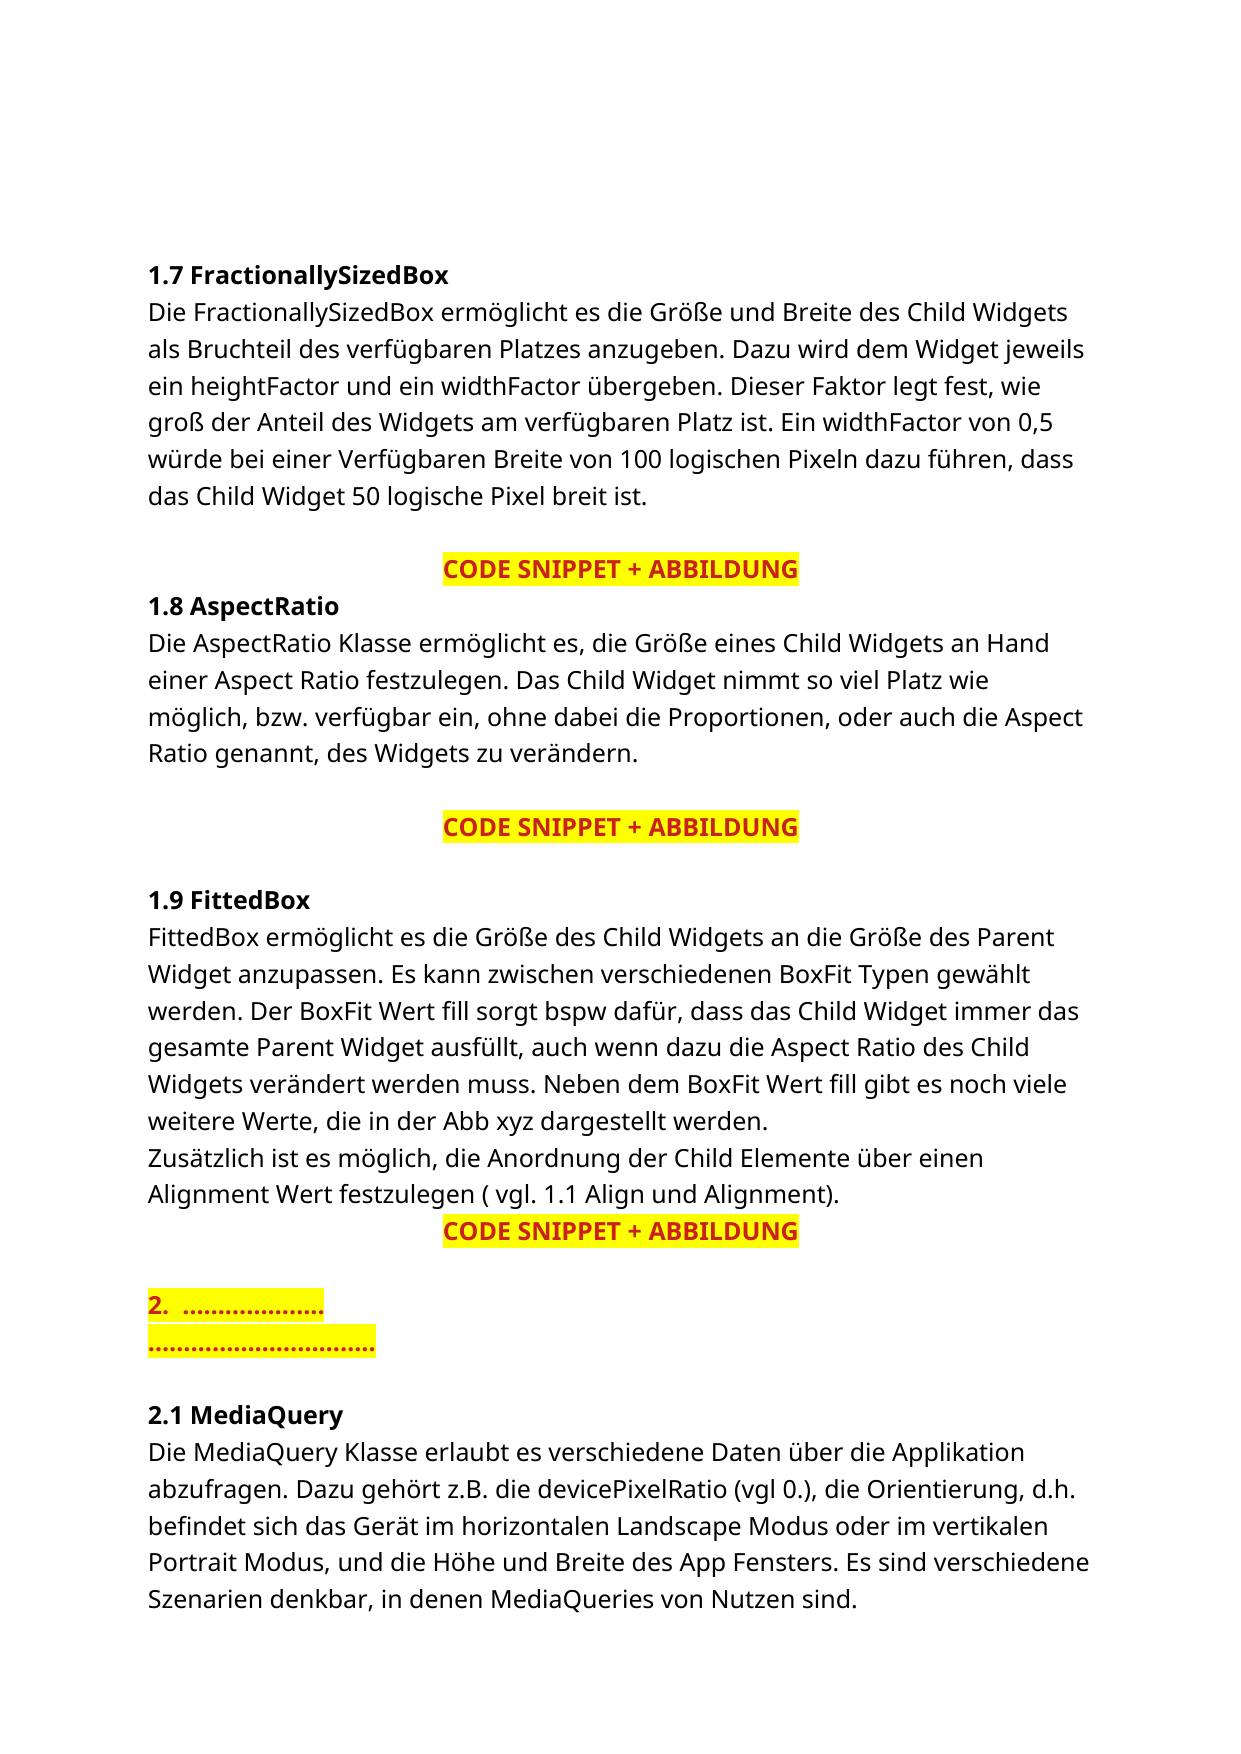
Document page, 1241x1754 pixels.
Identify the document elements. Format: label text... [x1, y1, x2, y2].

list CODE SNIPPET + ABBILDUNG [148, 1214, 1093, 1248]
list 2. ……………….. [148, 1287, 1093, 1322]
list ………………………….. [148, 1324, 1093, 1358]
list Die FractionallySizedBox ermöglicht es die Größe und Breite des Child Widgets als Bruchteil des verfügbaren Platzes anzugeben. Dazu wird dem Widget jeweils ein heightFactor und ein widthFactor übergeben. Dieser Faktor legt fest, wie groß der Anteil des Widgets am verfügbaren Platz ist. Ein widthFactor von 0,5 würde bei einer Verfügbaren Breite von 100 logischen Pixeln dazu führen, dass das Child Widget 50 logische Pixel breit ist. [148, 295, 1093, 513]
list 1.7 FractionallySizedBox [148, 258, 1093, 292]
list 1.9 FittedBox [148, 883, 1093, 917]
list 2.1 MediaQuery [148, 1398, 1093, 1432]
list 1.8 AspectRatio [148, 589, 1093, 623]
list FittedBox ermöglicht es die Größe des Child Widgets an die Größe des Parent Widget anzupassen. Es kann zwischen verschiedenen BoxFit Typen gewählt werden. Der BoxFit Wert fill sorgt bspw dafür, dass das Child Widget immer das gesamte Parent Widget ausfüllt, auch wenn dazu die Aspect Ratio des Child Widgets verändert werden muss. Neben dem BoxFit Wert fill gibt es noch viele weitere Werte, die in der Abb xyz dargestellt werden. [148, 920, 1093, 1138]
list CODE SNIPPET + ABBILDUNG [148, 809, 1093, 843]
list Die AspectRatio Klasse ermöglicht es, die Größe eines Child Widgets an Hand einer Aspect Ratio festzulegen. Das Child Widget nimmt so viel Platz wie möglich, bzw. verfügbar ein, ohne dabei die Proportionen, oder auch die Aspect Ratio genannt, des Widgets zu verändern. [148, 626, 1093, 770]
list Die MediaQuery Klasse erlaubt es verschiedene Daten über die Applikation abzufragen. Dazu gehört z.B. die devicePixelRatio (vgl 0.), die Orientierung, d.h. befindet sich das Gerät im horizontalen Landscape Modus oder im vertikalen Portrait Modus, und die Höhe und Breite des App Fensters. Es sind verschiedene Szenarien denkbar, in denen MediaQueries von Nutzen sind. [148, 1434, 1093, 1616]
list Zusätzlich ist es möglich, die Anordnung der Child Elemente über einen Alignment Wert festzulegen ( vgl. 1.1 Align und Alignment). [148, 1140, 1093, 1211]
list CODE SNIPPET + ABBILDUNG [148, 552, 1093, 586]
